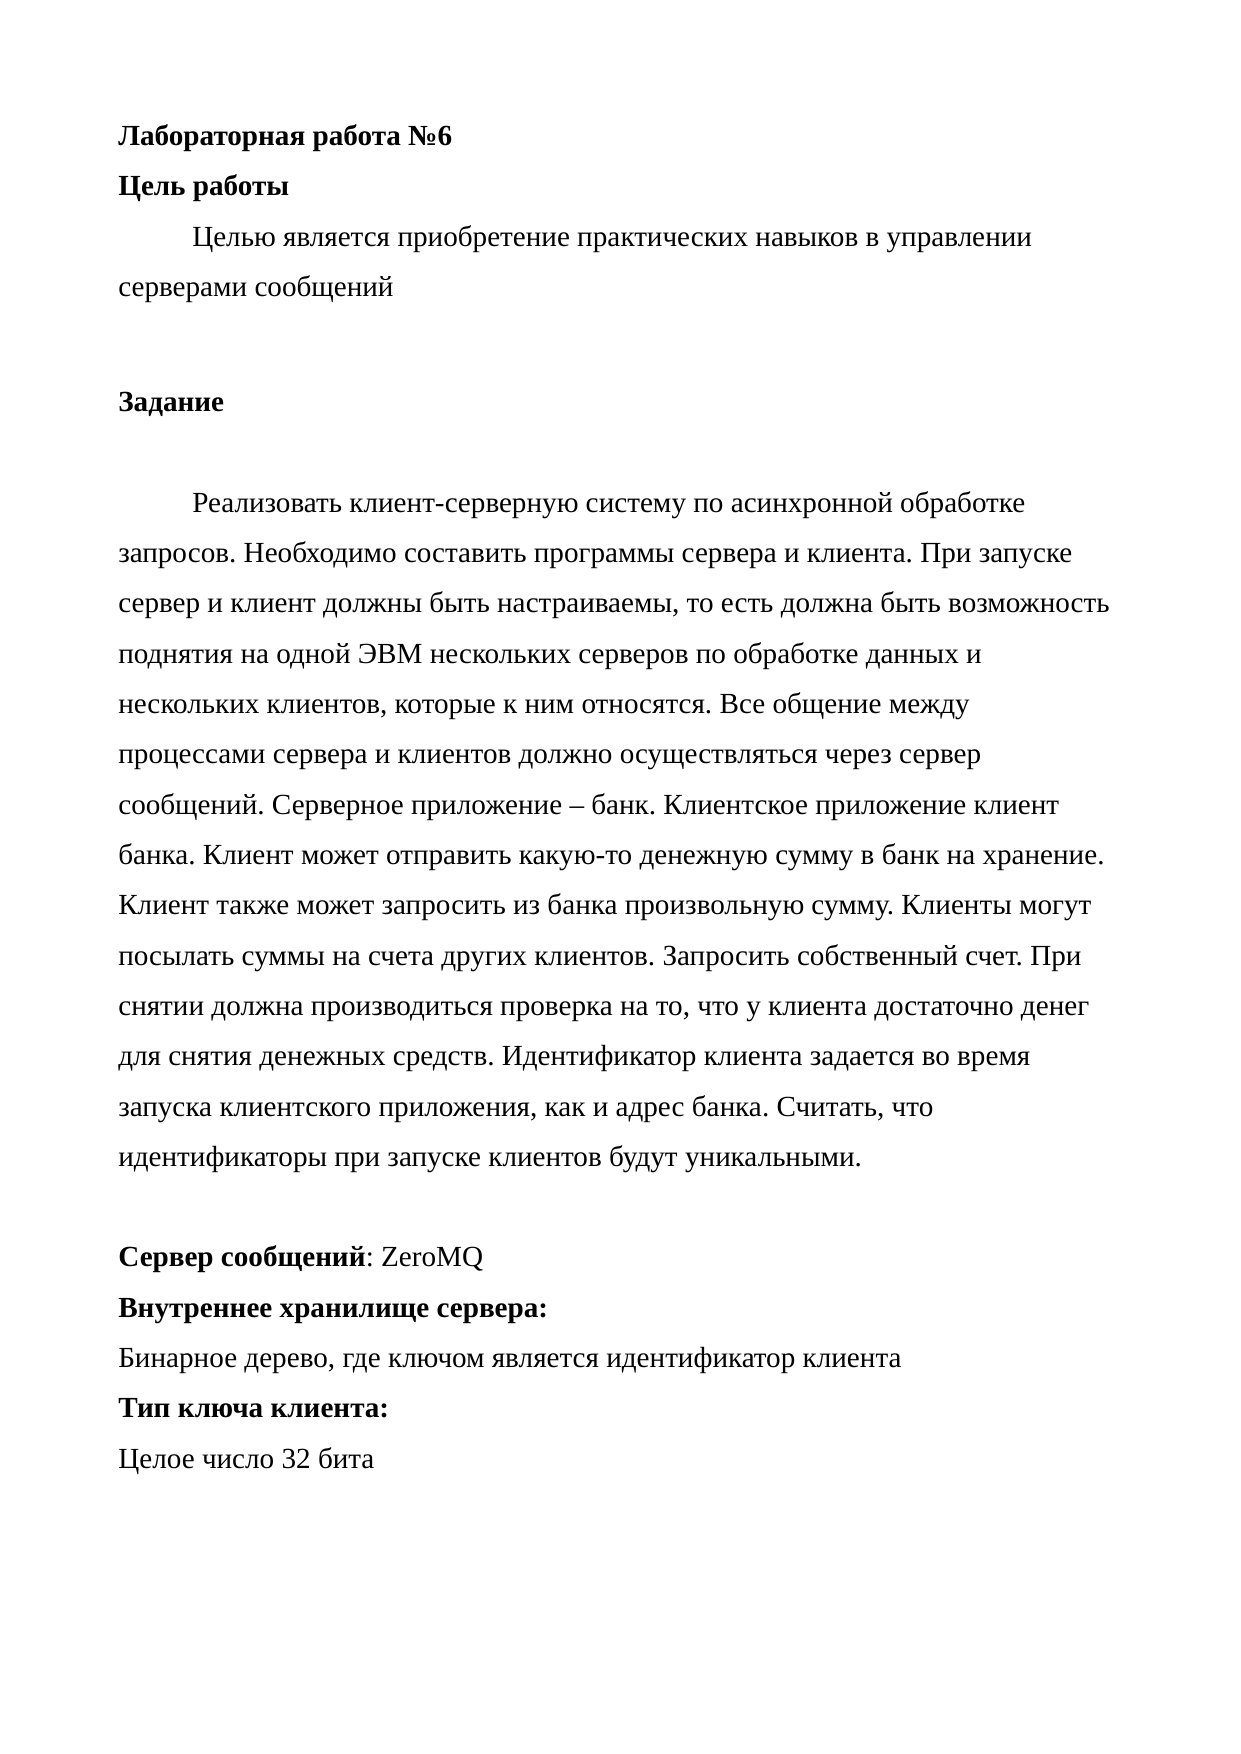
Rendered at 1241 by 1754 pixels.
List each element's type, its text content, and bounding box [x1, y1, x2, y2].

text Лабораторная работа №6 [118, 118, 1122, 152]
text Цель работы Целью является приобретение практических навыков в управлении серверами сообщений [118, 168, 1122, 303]
text Задание Реализовать клиент-серверную систему по асинхронной обработке запросов. Необходимо составить программы сервера и клиента. При запуске сервер и клиент должны быть настраиваемы, то есть должна быть возможность поднятия на одной ЭВМ нескольких серверов по обработке данных и нескольких клиентов, которые к ним относятся. Все общение между процессами сервера и клиентов должно осуществляться через сервер сообщений. Серверное приложение – банк. Клиентское приложение клиент банка. Клиент может отправить какую-то денежную сумму в банк на хранение. Клиент также может запросить из банка произвольную сумму. Клиенты могут посылать суммы на счета других клиентов. Запросить собственный счет. При снятии должна производиться проверка на то, что у клиента достаточно денег для снятия денежных средств. Идентификатор клиента задается во время запуска клиентского приложения, как и адрес банка. Считать, что идентификаторы при запуске клиентов будут уникальными. Сервер сообщений: ZeroMQ Внутреннее хранилище сервера: Бинарное дерево, где ключом является идентификатор клиента Тип ключа клиента: Целое число 32 бита [118, 334, 1122, 1517]
